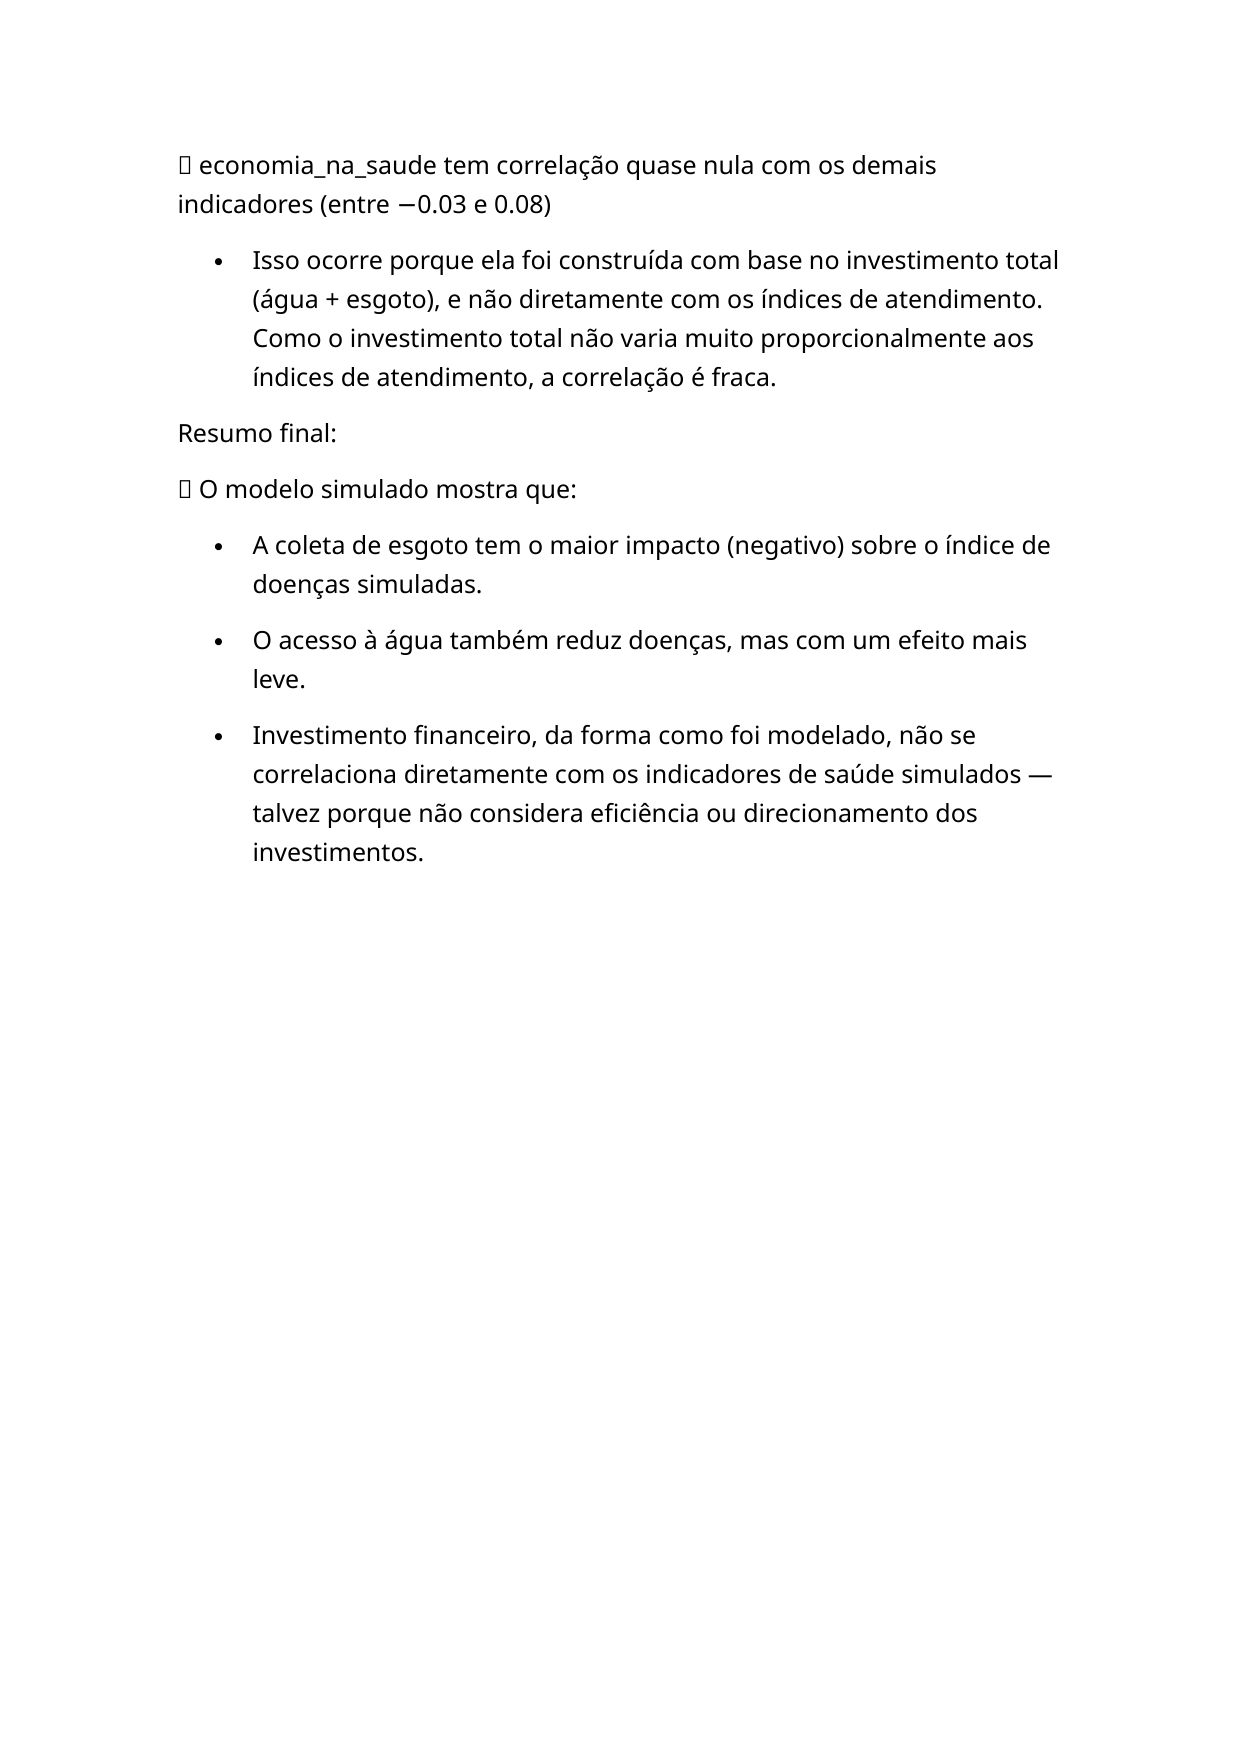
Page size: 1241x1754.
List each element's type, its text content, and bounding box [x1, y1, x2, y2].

list Isso ocorre porque ela foi construída com base no investimento total (água + esgoto), e não diretamente com os índices de atendimento. Como o investimento total não varia muito proporcionalmente aos índices de atendimento, a correlação é fraca. [215, 243, 1063, 394]
list A coleta de esgoto tem o maior impacto (negativo) sobre o índice de doenças simuladas. [215, 528, 1063, 601]
text 🔵 economia_na_saude tem correlação quase nula com os demais indicadores (entre −0.03 e 0.08) [177, 148, 1063, 221]
list O acesso à água também reduz doenças, mas com um efeito mais leve. [215, 623, 1063, 696]
list Investimento financeiro, da forma como foi modelado, não se correlaciona diretamente com os indicadores de saúde simulados — talvez porque não considera eficiência ou direcionamento dos investimentos. [215, 718, 1063, 869]
text ✅ O modelo simulado mostra que: [177, 472, 1063, 506]
text Resumo final: [177, 416, 1063, 450]
